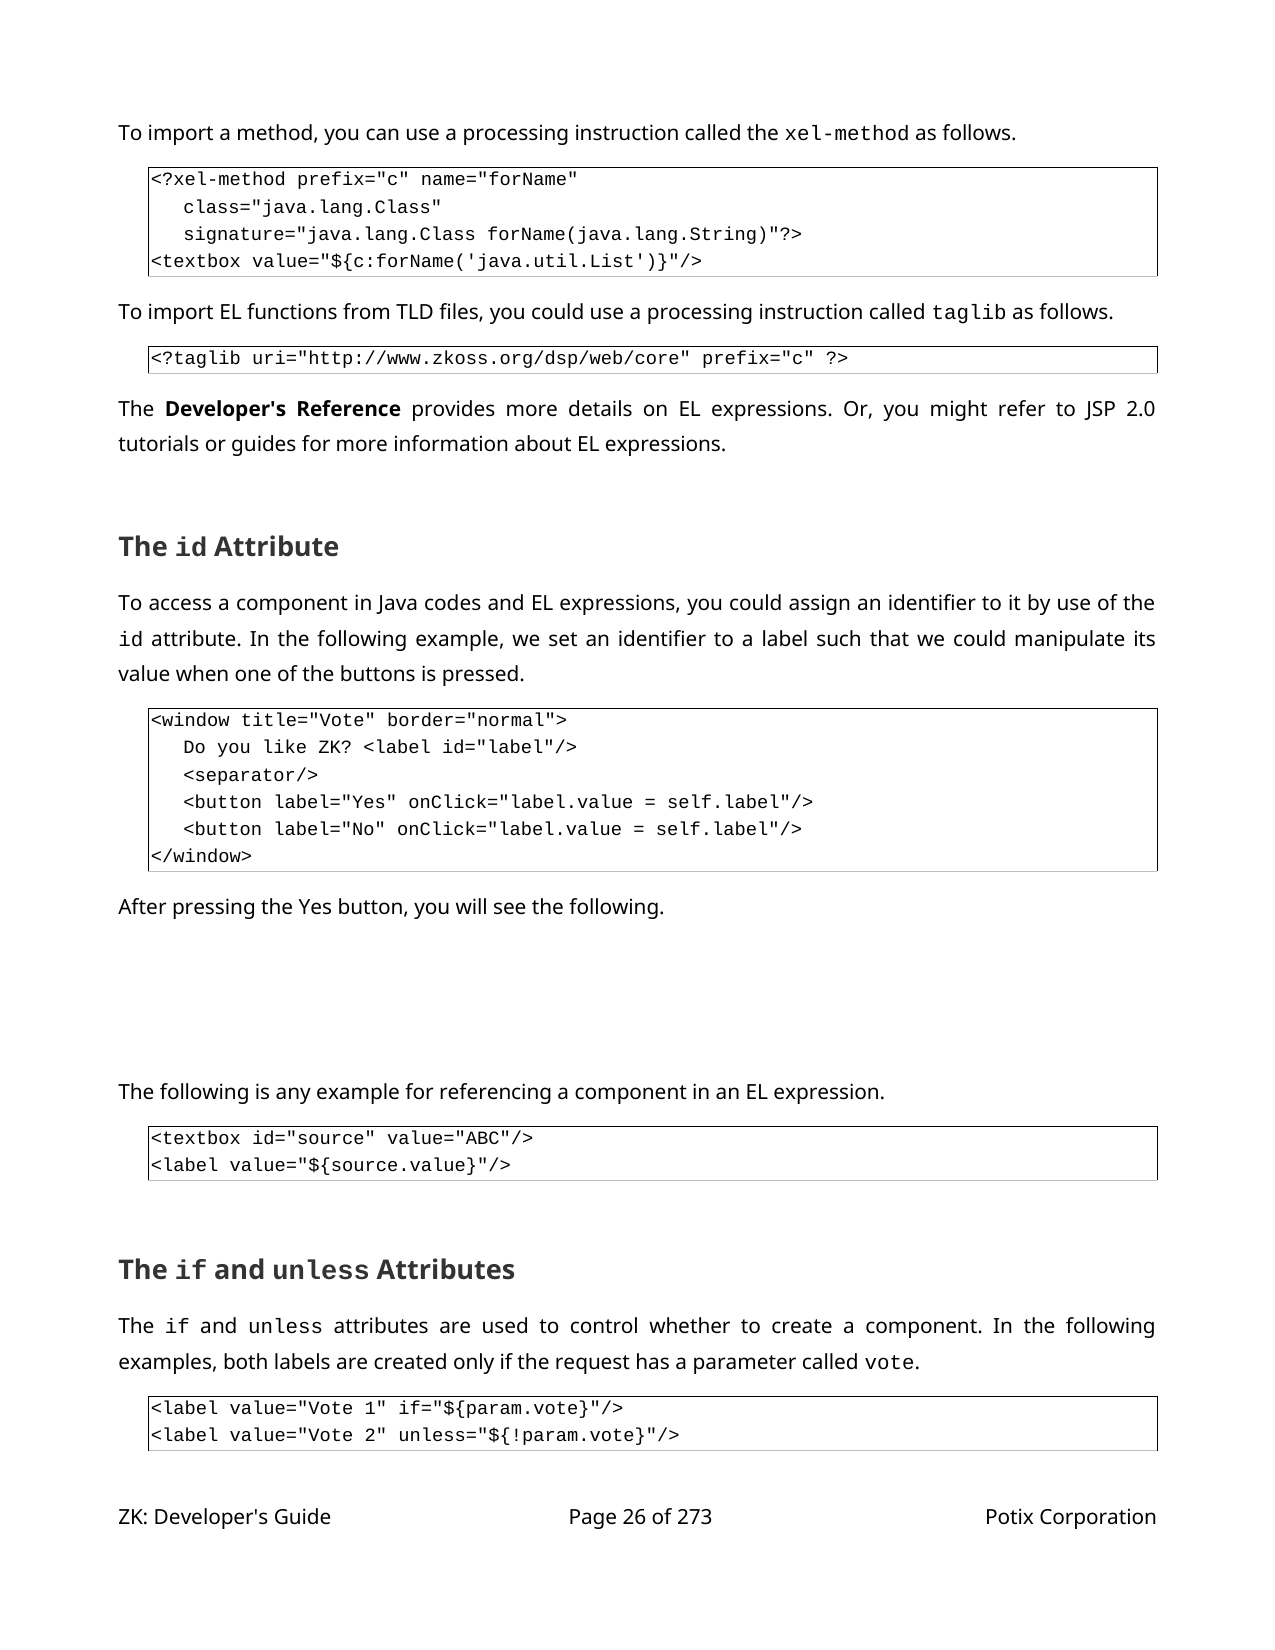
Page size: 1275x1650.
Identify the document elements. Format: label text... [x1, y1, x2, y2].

text <textbox id="source" value="ABC"/> [149, 1127, 1157, 1150]
text The if and unless attributes are used to control whether to create a component. In the following examples, both labels are created only if the request has a parameter called vote. [118, 1311, 1157, 1376]
text <button label="No" onClick="label.value = self.label"/> [149, 817, 1157, 841]
text </window> [149, 844, 1157, 871]
text <?xel-method prefix="c" name="forName" [149, 168, 1157, 192]
text <label value="Vote 2" unless="${!param.vote}"/> [149, 1423, 1157, 1450]
subtitle The if and unless Attributes [118, 1251, 1157, 1288]
text <label value="Vote 1" if="${param.vote}"/> [149, 1397, 1157, 1420]
subtitle The id Attribute [118, 528, 1157, 565]
text <?taglib uri="http://www.zkoss.org/dsp/web/core" prefix="c" ?> [149, 347, 1157, 373]
text <window title="Vote" border="normal"> [149, 709, 1157, 732]
text To access a component in Java codes and EL expressions, you could assign an identifier to it by use of the id attribute. In the following example, we set an identifier to a label such that we could manipulate its value when one of the buttons is pressed. [118, 588, 1157, 687]
text class="java.lang.Class" [149, 194, 1157, 219]
text After pressing the Yes button, you will see the following. [118, 892, 1157, 920]
text <separator/> [149, 762, 1157, 787]
text <button label="Yes" onClick="label.value = self.label"/> [149, 790, 1157, 814]
text To import a method, you can use a processing instruction called the xel-method as follows. [118, 118, 1157, 147]
text <label value="${source.value}"/> [149, 1153, 1157, 1180]
text The following is any example for referencing a component in an EL expression. [118, 941, 1157, 1105]
text <textbox value="${c:forName('java.util.List')}"/> [149, 249, 1157, 276]
text signature="java.lang.Class forName(java.lang.String)"?> [149, 222, 1157, 246]
text Do you like ZK? <label id="label"/> [149, 735, 1157, 759]
text The Developer's Reference provides more details on EL expressions. Or, you might refer to JSP 2.0 tutorials or guides for more information about EL expressions. [118, 394, 1157, 457]
text To import EL functions from TLD files, you could use a processing instruction called taglib as follows. [118, 297, 1157, 325]
